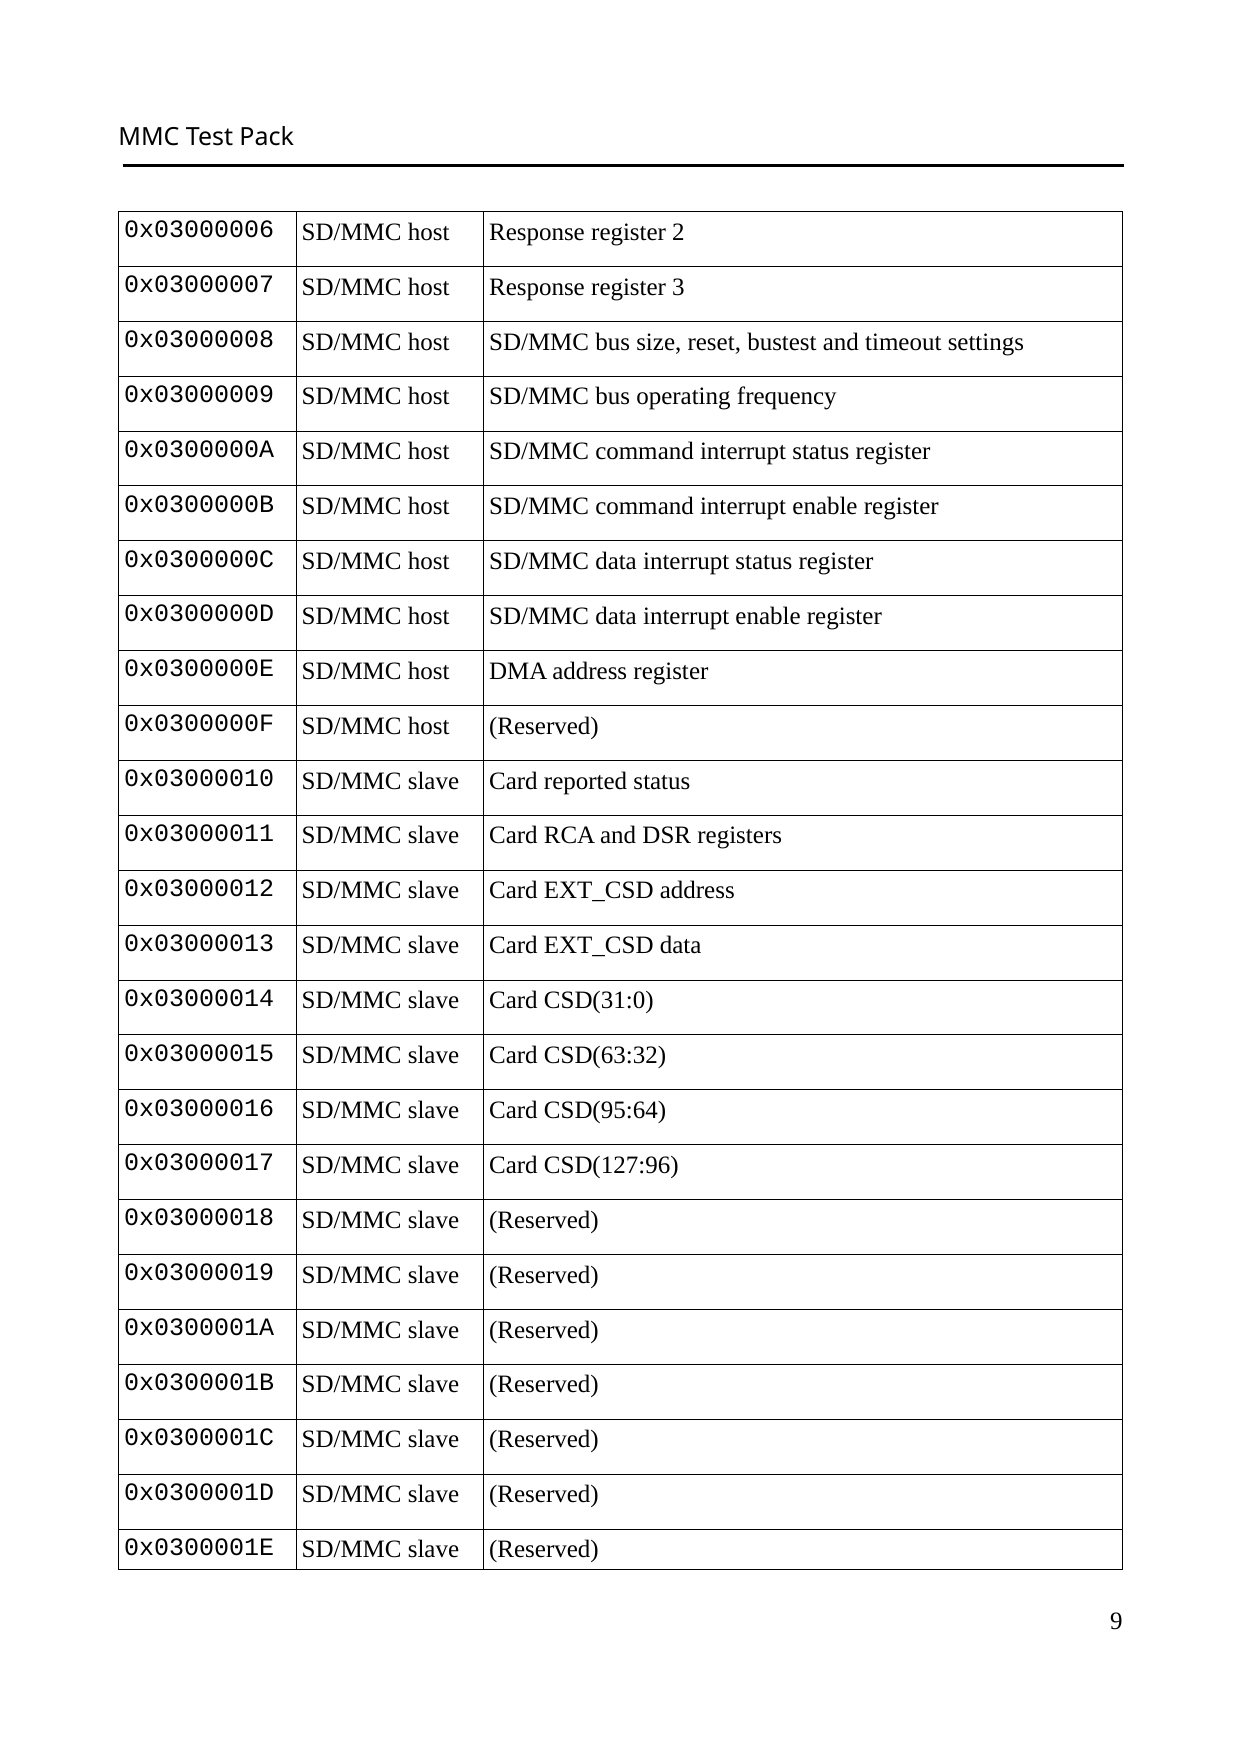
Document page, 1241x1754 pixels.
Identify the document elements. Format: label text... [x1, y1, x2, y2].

table_cell Card reported status [484, 761, 1122, 815]
table_cell SD/MMC host [297, 486, 483, 540]
table_cell SD/MMC slave [297, 1530, 483, 1569]
table_cell 0x0300000B [119, 486, 296, 540]
table_cell SD/MMC slave [297, 1145, 483, 1199]
table_cell Card CSD(31:0) [484, 981, 1122, 1034]
table_cell 0x0300001D [119, 1475, 296, 1528]
table_cell SD/MMC slave [297, 981, 483, 1034]
table_cell SD/MMC slave [297, 1365, 483, 1419]
table_cell 0x03000016 [119, 1090, 296, 1144]
table_cell Response register 2 [484, 212, 1122, 266]
table_cell SD/MMC slave [297, 871, 483, 924]
table_cell 0x0300001B [119, 1365, 296, 1419]
table_cell SD/MMC bus size, reset, bustest and timeout settings [484, 322, 1122, 376]
table_cell Card EXT_CSD data [484, 926, 1122, 979]
table_cell 0x03000017 [119, 1145, 296, 1199]
table_cell SD/MMC slave [297, 1090, 483, 1144]
table_cell 0x0300000A [119, 432, 296, 485]
table_cell 0x03000008 [119, 322, 296, 376]
table_cell Card CSD(63:32) [484, 1035, 1122, 1089]
table_cell SD/MMC slave [297, 1420, 483, 1473]
table_cell SD/MMC host [297, 541, 483, 595]
table_cell Card CSD(95:64) [484, 1090, 1122, 1144]
table_cell 0x03000015 [119, 1035, 296, 1089]
table_cell SD/MMC slave [297, 761, 483, 815]
table_cell 0x03000011 [119, 816, 296, 870]
table_cell SD/MMC slave [297, 1035, 483, 1089]
table_cell 0x03000007 [119, 267, 296, 321]
table_cell SD/MMC host [297, 322, 483, 376]
table_cell 0x0300000D [119, 596, 296, 650]
table_cell (Reserved) [484, 706, 1122, 760]
table_cell 0x03000018 [119, 1200, 296, 1254]
table_cell SD/MMC slave [297, 1310, 483, 1364]
table_cell (Reserved) [484, 1310, 1122, 1364]
table_cell DMA address register [484, 651, 1122, 705]
table_cell 0x0300000F [119, 706, 296, 760]
table_cell 0x03000006 [119, 212, 296, 266]
table_cell (Reserved) [484, 1420, 1122, 1473]
table_cell SD/MMC slave [297, 1200, 483, 1254]
table_cell 0x03000012 [119, 871, 296, 924]
table_cell SD/MMC host [297, 651, 483, 705]
table_cell SD/MMC bus operating frequency [484, 377, 1122, 431]
table_cell Response register 3 [484, 267, 1122, 321]
table_cell SD/MMC slave [297, 926, 483, 979]
table_cell SD/MMC host [297, 377, 483, 431]
table_cell 0x0300000E [119, 651, 296, 705]
table_cell SD/MMC data interrupt status register [484, 541, 1122, 595]
table_cell 0x03000009 [119, 377, 296, 431]
table_cell 0x0300001A [119, 1310, 296, 1364]
table_cell (Reserved) [484, 1365, 1122, 1419]
table_cell SD/MMC host [297, 267, 483, 321]
table_cell SD/MMC command interrupt status register [484, 432, 1122, 485]
table_cell Card EXT_CSD address [484, 871, 1122, 924]
table_cell 0x0300000C [119, 541, 296, 595]
table_cell 0x03000010 [119, 761, 296, 815]
table_cell SD/MMC slave [297, 1255, 483, 1309]
table_cell Card RCA and DSR registers [484, 816, 1122, 870]
table_cell 0x03000019 [119, 1255, 296, 1309]
table_cell (Reserved) [484, 1475, 1122, 1528]
table_cell SD/MMC slave [297, 816, 483, 870]
table_cell (Reserved) [484, 1200, 1122, 1254]
table_cell SD/MMC host [297, 212, 483, 266]
table_cell 0x0300001E [119, 1530, 296, 1569]
table_cell (Reserved) [484, 1530, 1122, 1569]
table_cell 0x03000013 [119, 926, 296, 979]
table_cell SD/MMC host [297, 432, 483, 485]
table_cell 0x03000014 [119, 981, 296, 1034]
table_cell SD/MMC host [297, 706, 483, 760]
table_cell SD/MMC command interrupt enable register [484, 486, 1122, 540]
table_cell (Reserved) [484, 1255, 1122, 1309]
table_cell 0x0300001C [119, 1420, 296, 1473]
table_cell SD/MMC host [297, 596, 483, 650]
table_cell Card CSD(127:96) [484, 1145, 1122, 1199]
table_cell SD/MMC data interrupt enable register [484, 596, 1122, 650]
table_cell SD/MMC slave [297, 1475, 483, 1528]
